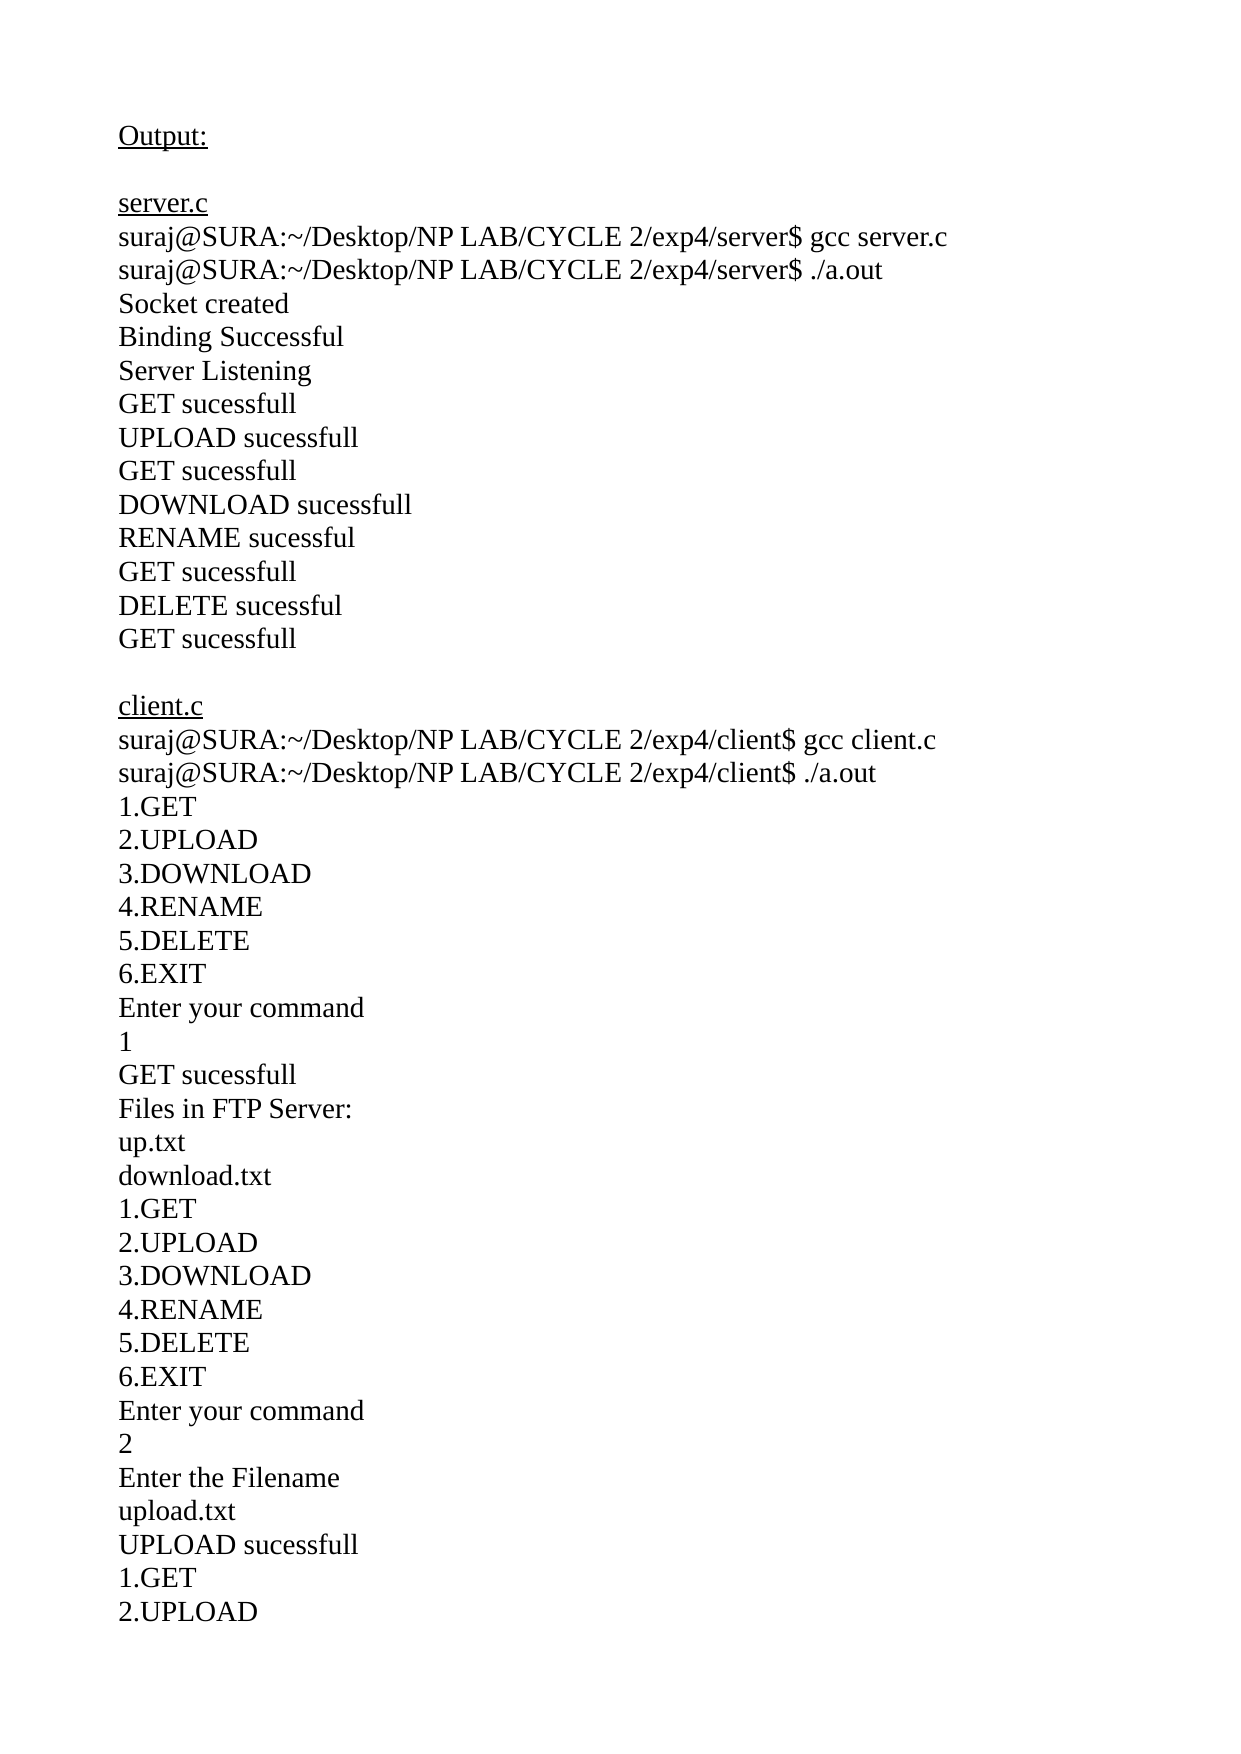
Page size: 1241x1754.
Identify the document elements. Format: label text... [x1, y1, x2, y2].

text 6.EXIT [118, 957, 1122, 990]
text Server Listening [118, 353, 1122, 386]
text 2.UPLOAD [118, 1594, 1122, 1627]
text Enter your command [118, 990, 1122, 1024]
text 2 [118, 1426, 1122, 1460]
text 5.DELETE [118, 923, 1122, 957]
text Socket created [118, 286, 1122, 319]
text upload.txt [118, 1493, 1122, 1527]
text 3.DOWNLOAD [118, 856, 1122, 889]
text 3.DOWNLOAD [118, 1258, 1122, 1292]
text 1 [118, 1024, 1122, 1057]
text download.txt [118, 1158, 1122, 1191]
text 1.GET [118, 789, 1122, 822]
text suraj@SURA:~/Desktop/NP LAB/CYCLE 2/exp4/server$ ./a.out [118, 252, 1122, 286]
text 4.RENAME [118, 889, 1122, 923]
text 1.GET [118, 1191, 1122, 1225]
text GET sucessfull [118, 554, 1122, 588]
text UPLOAD sucessfull [118, 420, 1122, 453]
text Binding Successful [118, 319, 1122, 353]
text GET sucessfull [118, 453, 1122, 487]
text 4.RENAME [118, 1292, 1122, 1326]
text Enter the Filename [118, 1460, 1122, 1493]
text DOWNLOAD sucessfull [118, 487, 1122, 521]
text GET sucessfull [118, 386, 1122, 420]
text client.c [118, 688, 1122, 722]
text suraj@SURA:~/Desktop/NP LAB/CYCLE 2/exp4/client$ ./a.out [118, 755, 1122, 789]
text UPLOAD sucessfull [118, 1527, 1122, 1560]
text 1.GET [118, 1560, 1122, 1594]
text RENAME sucessful [118, 521, 1122, 554]
text 2.UPLOAD [118, 822, 1122, 856]
text 5.DELETE [118, 1326, 1122, 1359]
text Enter your command [118, 1393, 1122, 1426]
text 2.UPLOAD [118, 1225, 1122, 1258]
text Output: [118, 118, 1122, 152]
text server.c [118, 185, 1122, 219]
text GET sucessfull [118, 621, 1122, 655]
text 6.EXIT [118, 1359, 1122, 1393]
text up.txt [118, 1124, 1122, 1158]
text suraj@SURA:~/Desktop/NP LAB/CYCLE 2/exp4/server$ gcc server.c [118, 219, 1122, 252]
text suraj@SURA:~/Desktop/NP LAB/CYCLE 2/exp4/client$ gcc client.c [118, 722, 1122, 755]
text DELETE sucessful [118, 588, 1122, 621]
text GET sucessfull [118, 1057, 1122, 1091]
text Files in FTP Server: [118, 1091, 1122, 1124]
